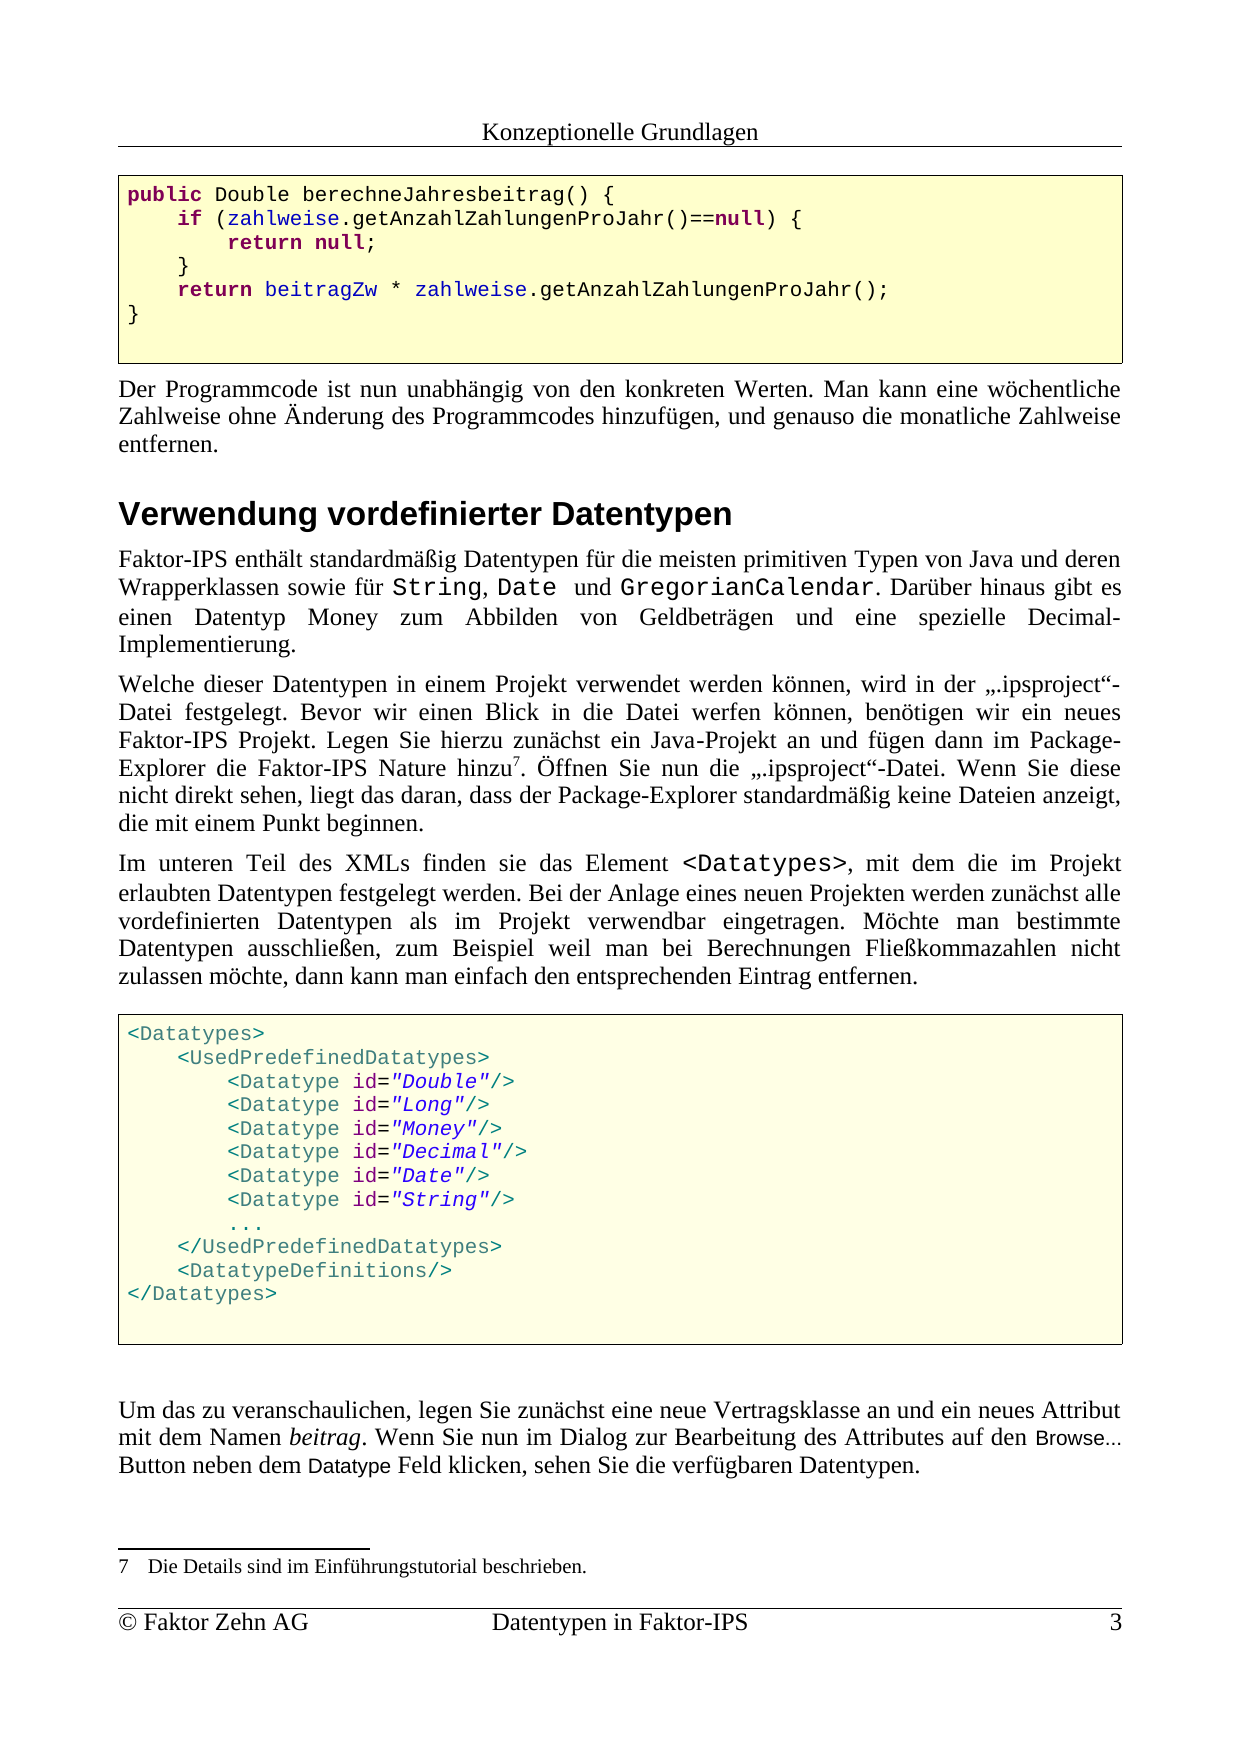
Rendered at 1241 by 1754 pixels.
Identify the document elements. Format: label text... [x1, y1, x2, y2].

text <Datatype id="Decimal"/> [127, 1142, 1113, 1165]
text </Datatypes> [127, 1283, 1113, 1307]
text <Datatype id="Double"/> [127, 1071, 1113, 1094]
text Die Details sind im Einführungstutorial beschrieben. [118, 1555, 1122, 1578]
text Der Programmcode ist nun unabhängig von den konkreten Werten. Man kann eine wöchentliche Zahlweise ohne Änderung des Programmcodes hinzufügen, und genauso die monatliche Zahlweise entfernen. [118, 364, 1122, 458]
text <Datatype id="Money"/> [127, 1118, 1113, 1142]
text </UsedPredefinedDatatypes> [127, 1236, 1113, 1260]
text Welche dieser Datentypen in einem Projekt verwendet werden können, wird in der „.ipsproject“- Datei festgelegt. Bevor wir einen Blick in die Datei werfen können, benötigen wir ein neues Faktor‑IPS Projekt. Legen Sie hierzu zunächst ein Java‑Projekt an und fügen dann im Package-Explorer die Faktor‑IPS Nature hinzu. Öffnen Sie nun die „.ipsproject“-Datei. Wenn Sie diese nicht direkt sehen, liegt das daran, dass der Package-Explorer standardmäßig keine Dateien anzeigt, die mit einem Punkt beginnen. [118, 671, 1122, 837]
text ... [127, 1212, 1113, 1236]
text } [127, 303, 1113, 326]
text return null; [127, 232, 1113, 255]
text <UsedPredefinedDatatypes> [127, 1047, 1113, 1071]
text <Datatype id="Long"/> [127, 1094, 1113, 1118]
text Um das zu veranschaulichen, legen Sie zunächst eine neue Vertragsklasse an und ein neues Attribut mit dem Namen beitrag. Wenn Sie nun im Dialog zur Bearbeitung des Attributes auf den Browse... Button neben dem Datatype Feld klicken, sehen Sie die verfügbaren Datentypen. [118, 1396, 1122, 1479]
text if (zahlweise.getAnzahlZahlungenProJahr()==null) { [127, 208, 1113, 232]
text <Datatypes> [127, 1023, 1113, 1047]
text return beitragZw * zahlweise.getAnzahlZahlungenProJahr(); [127, 279, 1113, 303]
text <DatatypeDefinitions/> [127, 1260, 1113, 1283]
text Im unteren Teil des XMLs finden sie das Element <Datatypes>, mit dem die im Projekt erlaubten Datentypen festgelegt werden. Bei der Anlage eines neuen Projekten werden zunächst alle vordefinierten Datentypen als im Projekt verwendbar eingetragen. Möchte man bestimmte Datentypen ausschließen, zum Beispiel weil man bei Berechnungen Fließkommazahlen nicht zulassen möchte, dann kann man einfach den entsprechenden Eintrag entfernen. [118, 849, 1122, 990]
subtitle Verwendung vordefinierter Datentypen [118, 495, 1122, 533]
text public Double berechneJahresbeitrag() { [127, 184, 1113, 208]
text <Datatype id="Date"/> [127, 1165, 1113, 1189]
text Faktor-IPS enthält standardmäßig Datentypen für die meisten primitiven Typen von Java und deren Wrapperklassen sowie für String, Date und GregorianCalendar. Darüber hinaus gibt es einen Datentyp Money zum Abbilden von Geldbeträgen und eine spezielle Decimal-Implementierung. [118, 545, 1122, 658]
text <Datatype id="String"/> [127, 1189, 1113, 1212]
text } [127, 255, 1113, 279]
